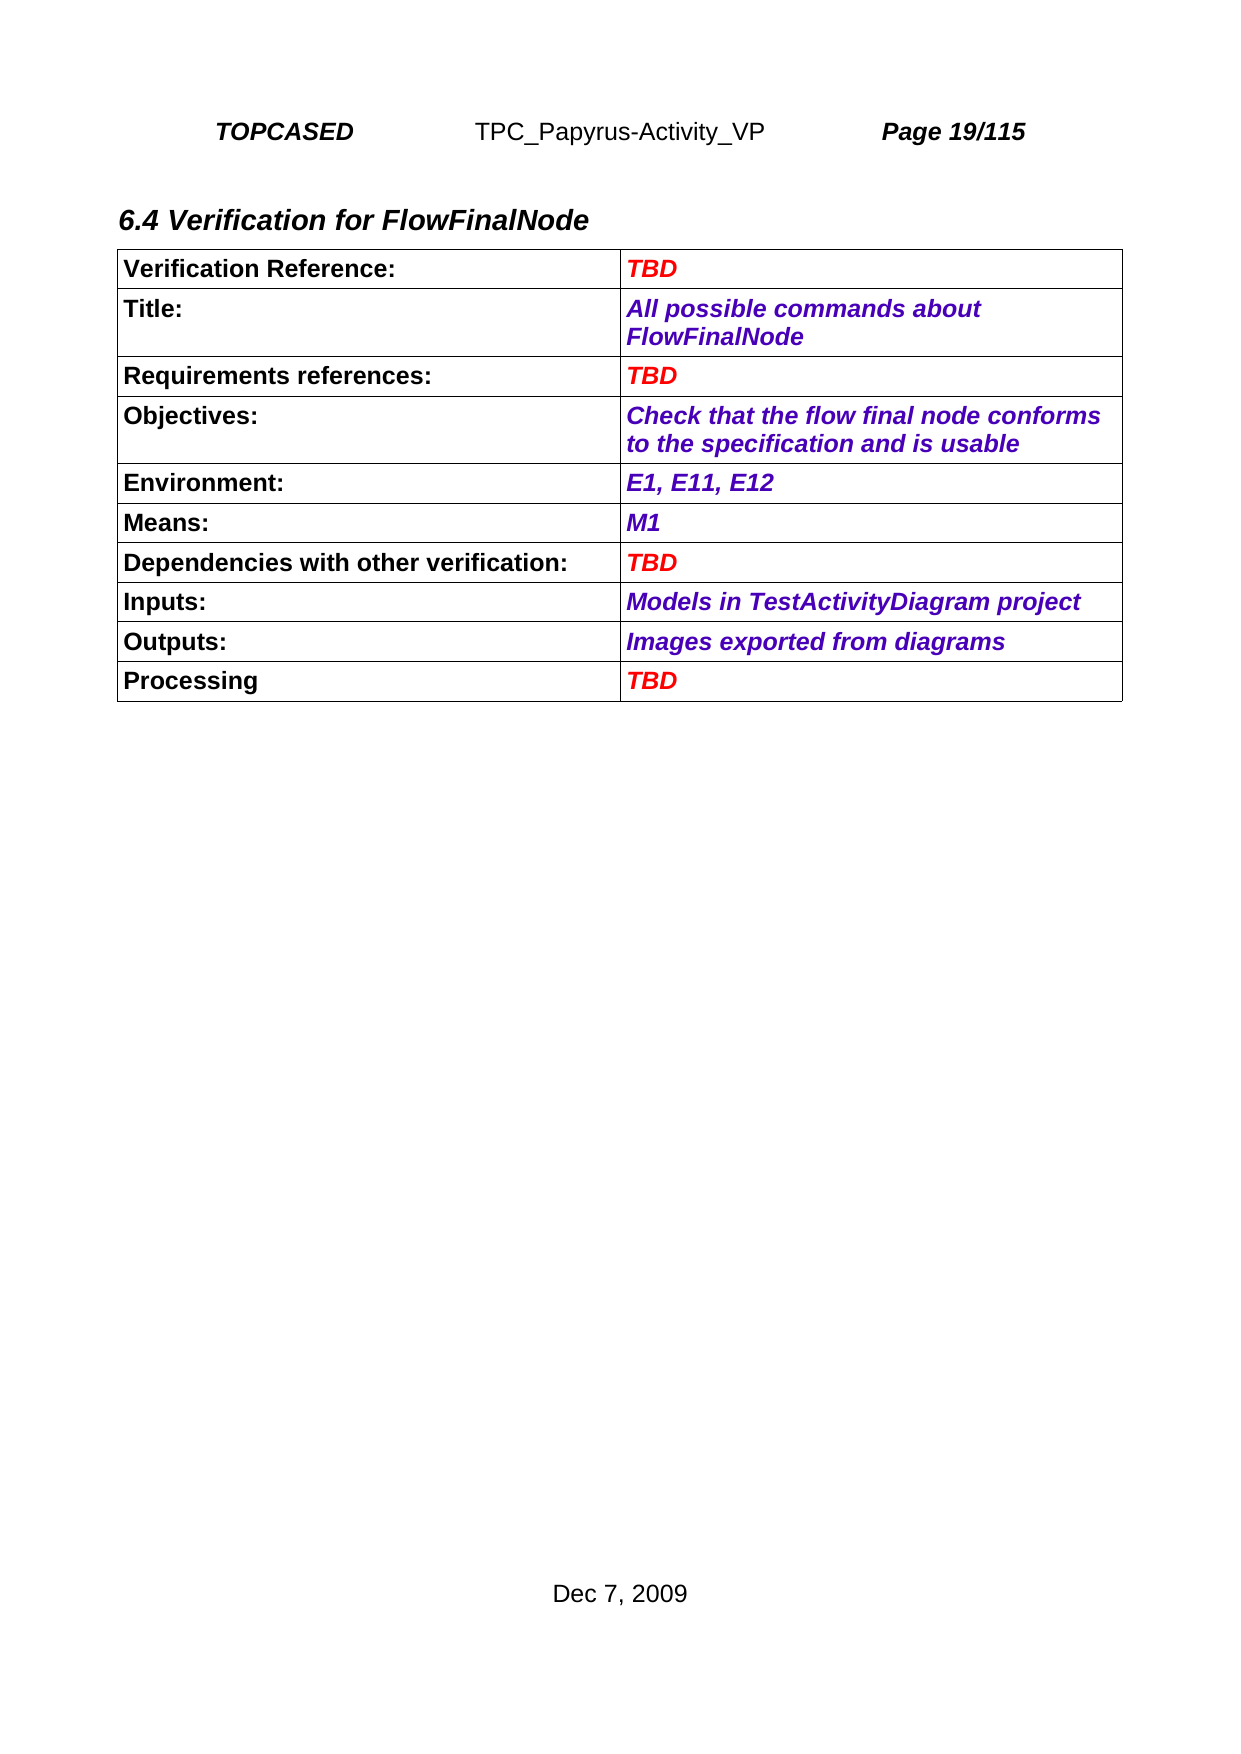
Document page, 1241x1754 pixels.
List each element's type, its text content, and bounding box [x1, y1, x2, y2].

table_cell Requirements references: [118, 357, 620, 396]
table_cell Environment: [118, 464, 620, 503]
table_cell Means: [118, 504, 620, 542]
table_cell Processing [118, 662, 620, 701]
table_cell TBD [621, 543, 1122, 582]
table_header TBD [621, 250, 1122, 288]
table_cell Outputs: [118, 622, 620, 661]
table_cell Check that the flow final node conforms to the specification and is usable [621, 397, 1122, 463]
table_header Verification Reference: [118, 250, 620, 288]
table_cell All possible commands about FlowFinalNode [621, 289, 1122, 356]
table_cell Inputs: [118, 583, 620, 621]
table_cell Images exported from diagrams [621, 622, 1122, 661]
table_cell TBD [621, 357, 1122, 396]
table_cell Models in TestActivityDiagram project [621, 583, 1122, 621]
table_cell TBD [621, 662, 1122, 701]
subtitle Verification for FlowFinalNode [118, 204, 1122, 236]
table_cell Title: [118, 289, 620, 356]
table_cell Dependencies with other verification: [118, 543, 620, 582]
table_cell M1 [621, 504, 1122, 542]
table_cell Objectives: [118, 397, 620, 463]
table_cell E1, E11, E12 [621, 464, 1122, 503]
